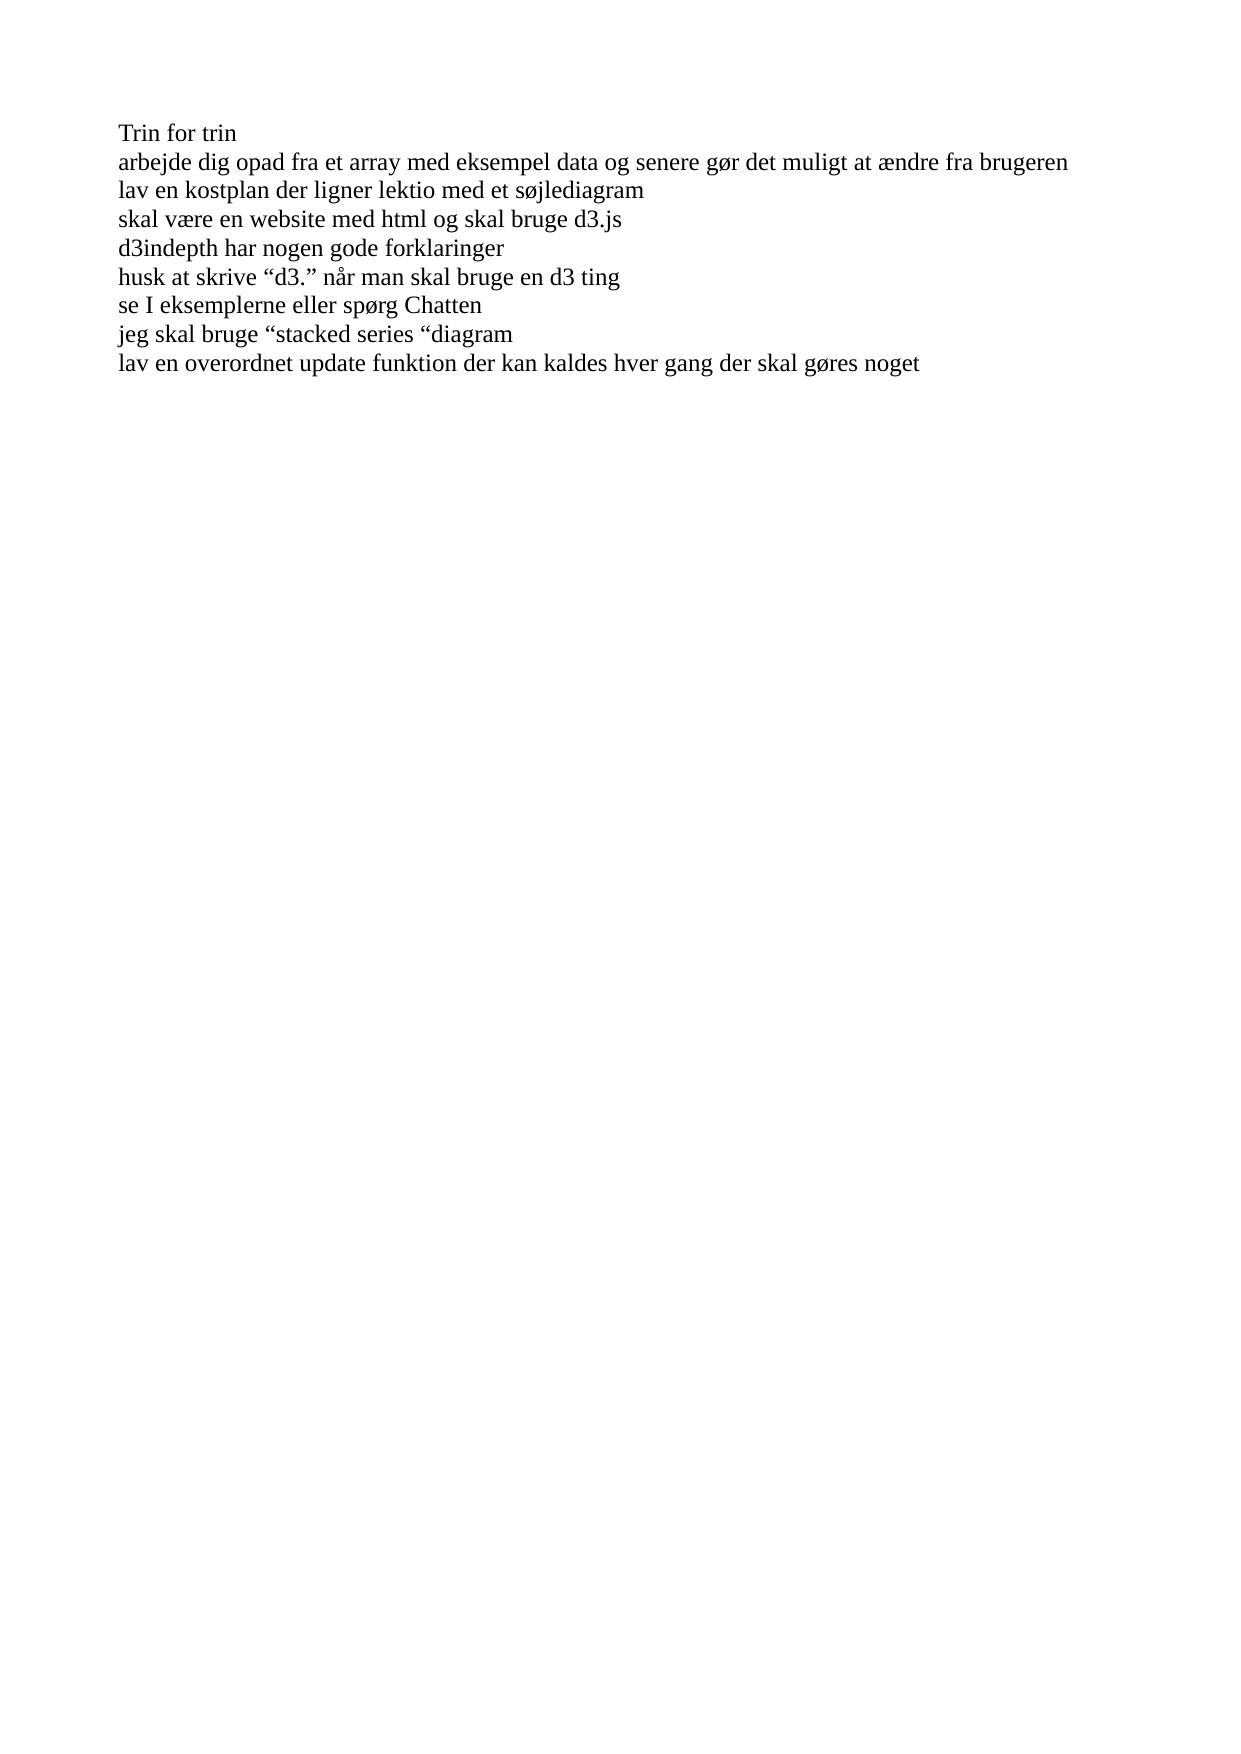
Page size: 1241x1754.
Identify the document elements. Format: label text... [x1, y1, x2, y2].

text jeg skal bruge “stacked series “diagram [118, 319, 1122, 348]
text se I eksemplerne eller spørg Chatten [118, 291, 1122, 319]
text lav en kostplan der ligner lektio med et søjlediagram [118, 176, 1122, 204]
text skal være en website med html og skal bruge d3.js [118, 204, 1122, 233]
text d3indepth har nogen gode forklaringer [118, 233, 1122, 262]
text Trin for trin [118, 118, 1122, 147]
text husk at skrive “d3.” når man skal bruge en d3 ting [118, 262, 1122, 291]
text lav en overordnet update funktion der kan kaldes hver gang der skal gøres noget [118, 348, 1122, 377]
text arbejde dig opad fra et array med eksempel data og senere gør det muligt at ændre fra brugeren [118, 147, 1122, 176]
